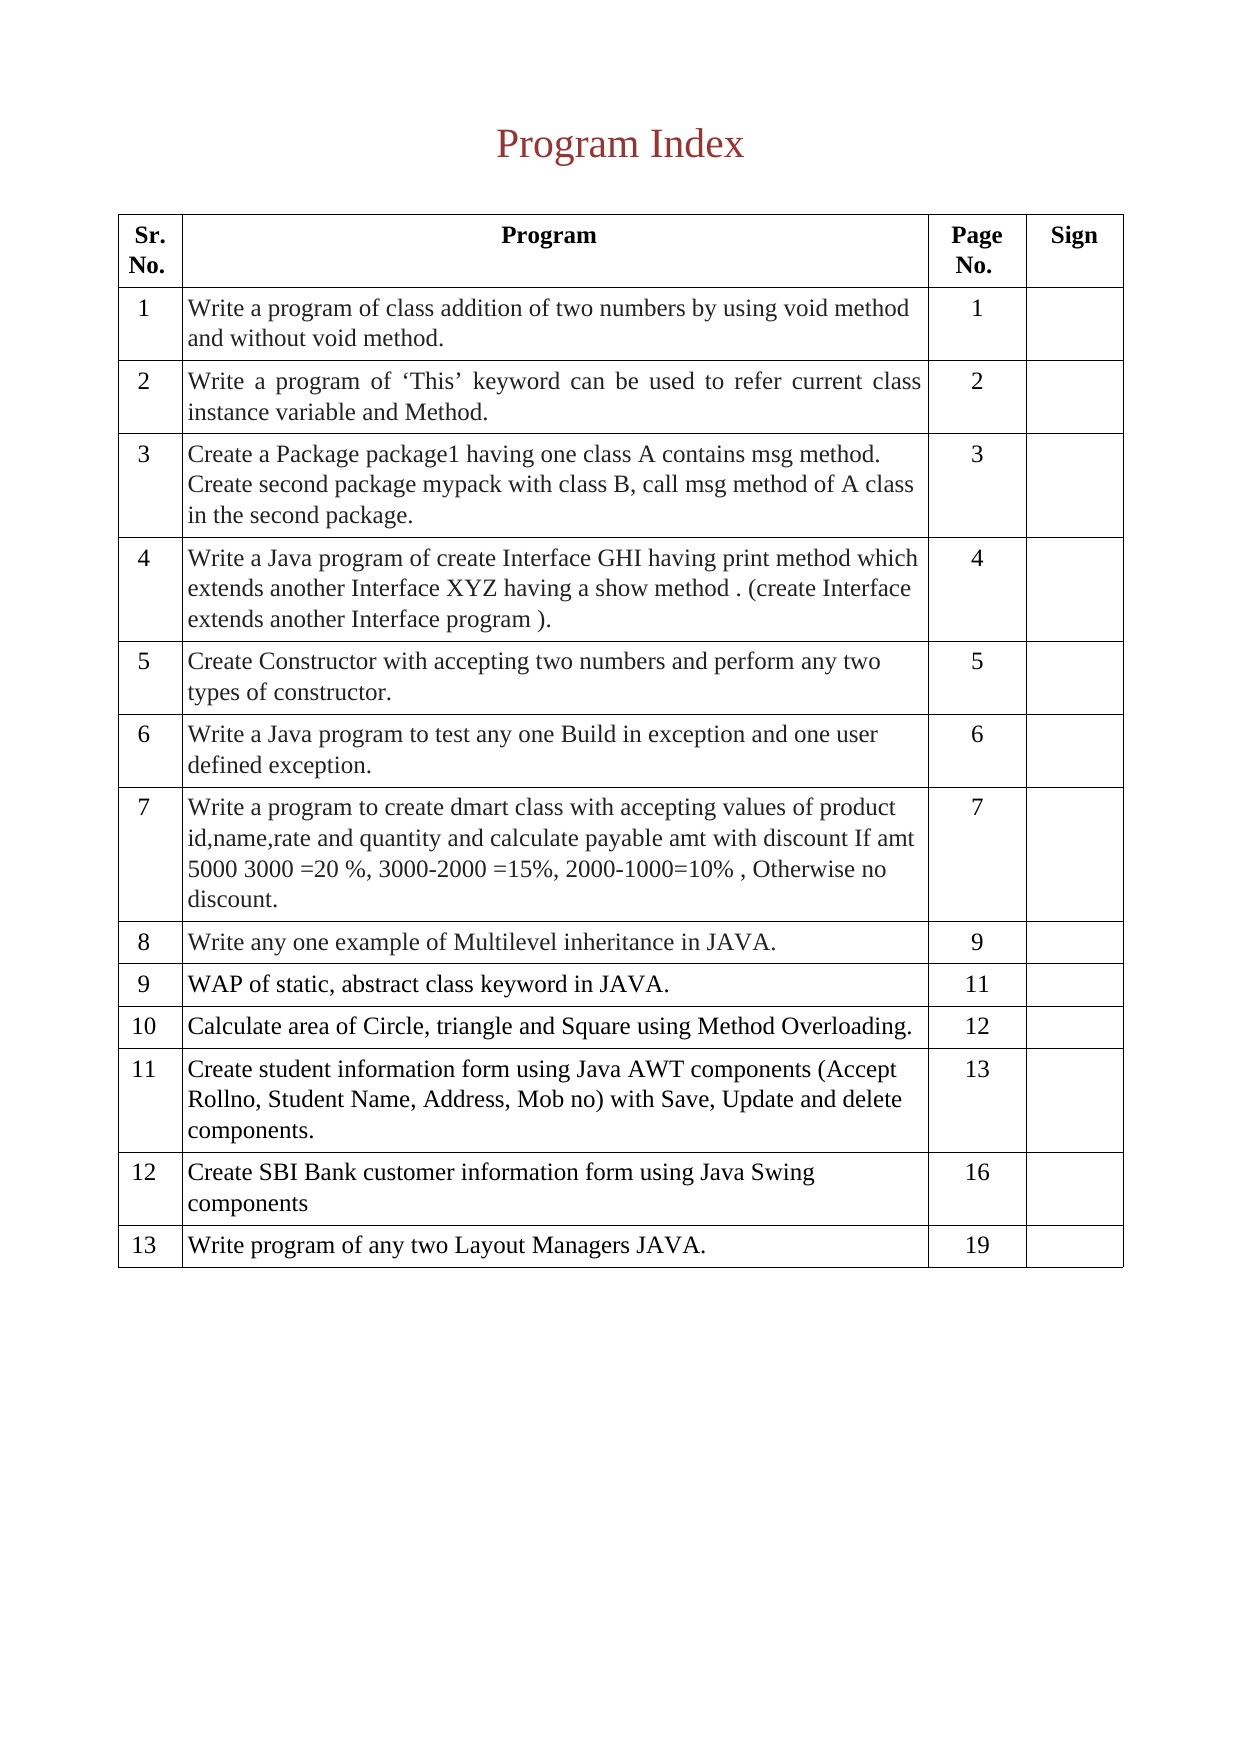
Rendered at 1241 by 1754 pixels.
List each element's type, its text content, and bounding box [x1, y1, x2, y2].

table_cell 16 [929, 1153, 1026, 1225]
table_cell [1027, 964, 1123, 1006]
table_cell Write a Java program of create Interface GHI having print method which extends another Interface XYZ having a show method . (create Interface extends another Interface program ). [183, 538, 928, 641]
table_cell [1027, 788, 1123, 921]
table_cell 11 [119, 1049, 182, 1152]
table_cell Write a program of ‘This’ keyword can be used to refer current class instance variable and Method. [183, 361, 928, 433]
table_cell Create Constructor with accepting two numbers and perform any two types of constructor. [183, 642, 928, 713]
table_cell 12 [929, 1007, 1026, 1048]
table_cell 13 [119, 1226, 182, 1267]
table_cell 3 [119, 434, 182, 537]
table_cell Write program of any two Layout Managers JAVA. [183, 1226, 928, 1267]
table_cell Write a program of class addition of two numbers by using void method and without void method. [183, 288, 928, 360]
table_cell [1027, 538, 1123, 641]
table_cell [1027, 715, 1123, 787]
table_cell [1027, 288, 1123, 360]
table_cell [1027, 922, 1123, 963]
table_cell Write any one example of Multilevel inheritance in JAVA. [183, 922, 928, 963]
table_cell Calculate area of Circle, triangle and Square using Method Overloading. [183, 1007, 928, 1048]
table_cell 19 [929, 1226, 1026, 1267]
table_cell 2 [929, 361, 1026, 433]
table_header Sign [1027, 215, 1123, 287]
table_cell 4 [119, 538, 182, 641]
table_cell 13 [929, 1049, 1026, 1152]
table_cell [1027, 361, 1123, 433]
table_cell [1027, 642, 1123, 713]
table_cell [1027, 434, 1123, 537]
table_cell 6 [119, 715, 182, 787]
table_cell 10 [119, 1007, 182, 1048]
table_header Page No. [929, 215, 1026, 287]
text Program Index [118, 118, 1122, 166]
table_cell [1027, 1226, 1123, 1267]
table_cell 9 [119, 964, 182, 1006]
table_cell Write a program to create dmart class with accepting values of product id,name,rate and quantity and calculate payable amt with discount If amt 5000 3000 =20 %, 3000-2000 =15%, 2000-1000=10% , Otherwise no discount. [183, 788, 928, 921]
table_cell [1027, 1153, 1123, 1225]
table_cell [1027, 1007, 1123, 1048]
table_cell Create SBI Bank customer information form using Java Swing components [183, 1153, 928, 1225]
table_cell 9 [929, 922, 1026, 963]
table_header Sr. No. [119, 215, 182, 287]
table_cell 11 [929, 964, 1026, 1006]
table_cell 3 [929, 434, 1026, 537]
table_cell 5 [119, 642, 182, 713]
table_cell 1 [929, 288, 1026, 360]
table_header Program [183, 215, 928, 287]
table_cell 2 [119, 361, 182, 433]
table_cell Write a Java program to test any one Build in exception and one user defined exception. [183, 715, 928, 787]
table_cell 1 [119, 288, 182, 360]
table_cell WAP of static, abstract class keyword in JAVA. [183, 964, 928, 1006]
table_cell 7 [119, 788, 182, 921]
table_cell 4 [929, 538, 1026, 641]
table_cell Create a Package package1 having one class A contains msg method. Create second package mypack with class B, call msg method of A class in the second package. [183, 434, 928, 537]
table_cell 7 [929, 788, 1026, 921]
table_cell 5 [929, 642, 1026, 713]
table_cell 8 [119, 922, 182, 963]
table_cell 12 [119, 1153, 182, 1225]
table_cell Create student information form using Java AWT components (Accept Rollno, Student Name, Address, Mob no) with Save, Update and delete components. [183, 1049, 928, 1152]
table_cell 6 [929, 715, 1026, 787]
table_cell [1027, 1049, 1123, 1152]
